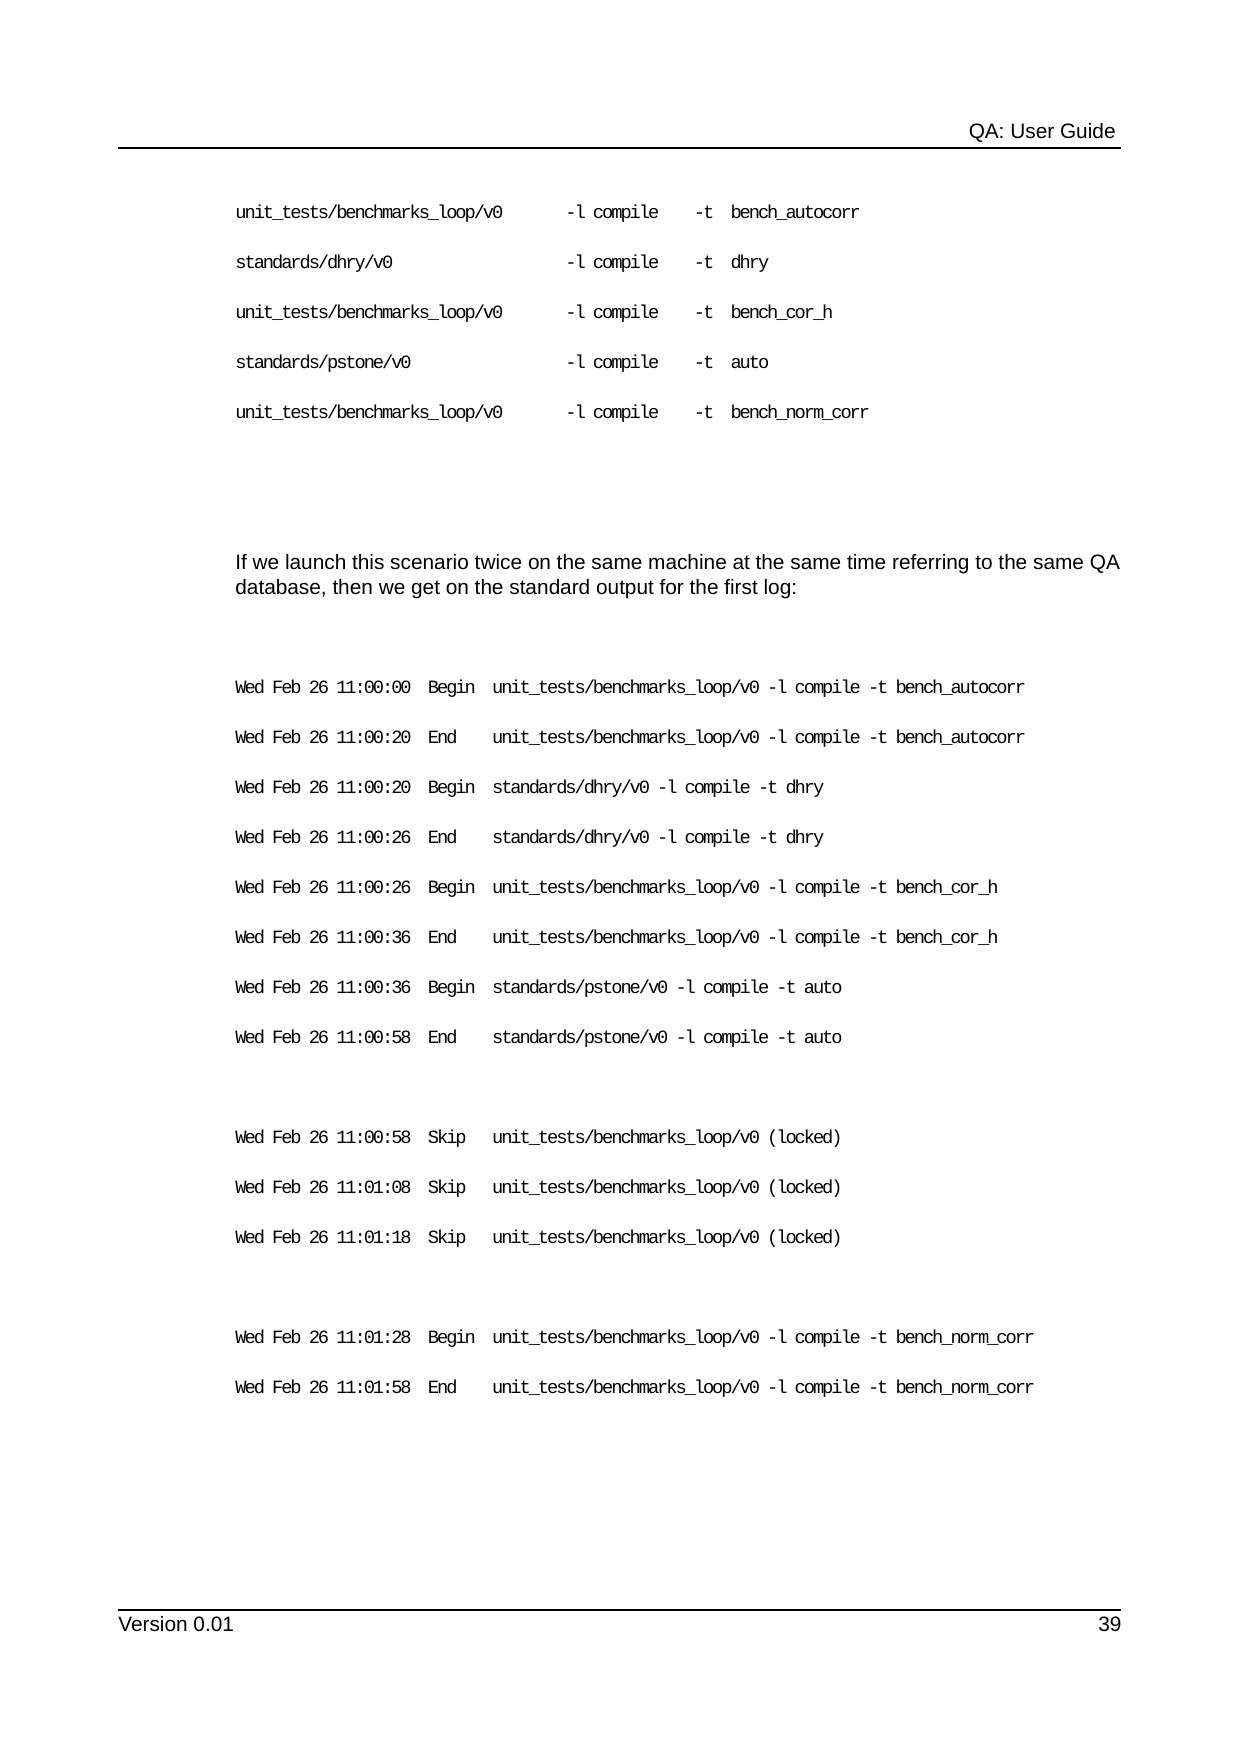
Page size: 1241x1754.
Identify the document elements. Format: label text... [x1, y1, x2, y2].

text unit_tests/benchmarks_loop/v0 -l compile -t bench_norm_corr [235, 399, 1122, 424]
text standards/dhry/v0 -l compile -t dhry [235, 249, 1122, 274]
text Wed Feb 26 11:01:58 End unit_tests/benchmarks_loop/v0 -l compile -t bench_norm_corr [235, 1374, 1122, 1399]
text Wed Feb 26 11:00:58 End standards/pstone/v0 -l compile -t auto [235, 1024, 1122, 1049]
text Wed Feb 26 11:00:20 End unit_tests/benchmarks_loop/v0 -l compile -t bench_autocorr [235, 724, 1122, 749]
text Wed Feb 26 11:00:26 End standards/dhry/v0 -l compile -t dhry [235, 824, 1122, 849]
text Wed Feb 26 11:00:00 Begin unit_tests/benchmarks_loop/v0 -l compile -t bench_autocorr [235, 674, 1122, 699]
text Wed Feb 26 11:00:36 End unit_tests/benchmarks_loop/v0 -l compile -t bench_cor_h [235, 924, 1122, 949]
text Wed Feb 26 11:01:08 Skip unit_tests/benchmarks_loop/v0 (locked) [235, 1174, 1122, 1199]
text Wed Feb 26 11:00:26 Begin unit_tests/benchmarks_loop/v0 -l compile -t bench_cor_h [235, 874, 1122, 899]
text Wed Feb 26 11:00:20 Begin standards/dhry/v0 -l compile -t dhry [235, 774, 1122, 799]
text Wed Feb 26 11:01:28 Begin unit_tests/benchmarks_loop/v0 -l compile -t bench_norm_corr [235, 1324, 1122, 1349]
text standards/pstone/v0 -l compile -t auto [235, 349, 1122, 374]
text Wed Feb 26 11:01:18 Skip unit_tests/benchmarks_loop/v0 (locked) [235, 1224, 1122, 1249]
text If we launch this scenario twice on the same machine at the same time referring to the same QA database, then we get on the standard output for the first log: [235, 549, 1122, 599]
text Wed Feb 26 11:00:58 Skip unit_tests/benchmarks_loop/v0 (locked) [235, 1124, 1122, 1149]
text unit_tests/benchmarks_loop/v0 -l compile -t bench_autocorr [235, 199, 1122, 224]
text unit_tests/benchmarks_loop/v0 -l compile -t bench_cor_h [235, 299, 1122, 324]
text Wed Feb 26 11:00:36 Begin standards/pstone/v0 -l compile -t auto [235, 974, 1122, 999]
